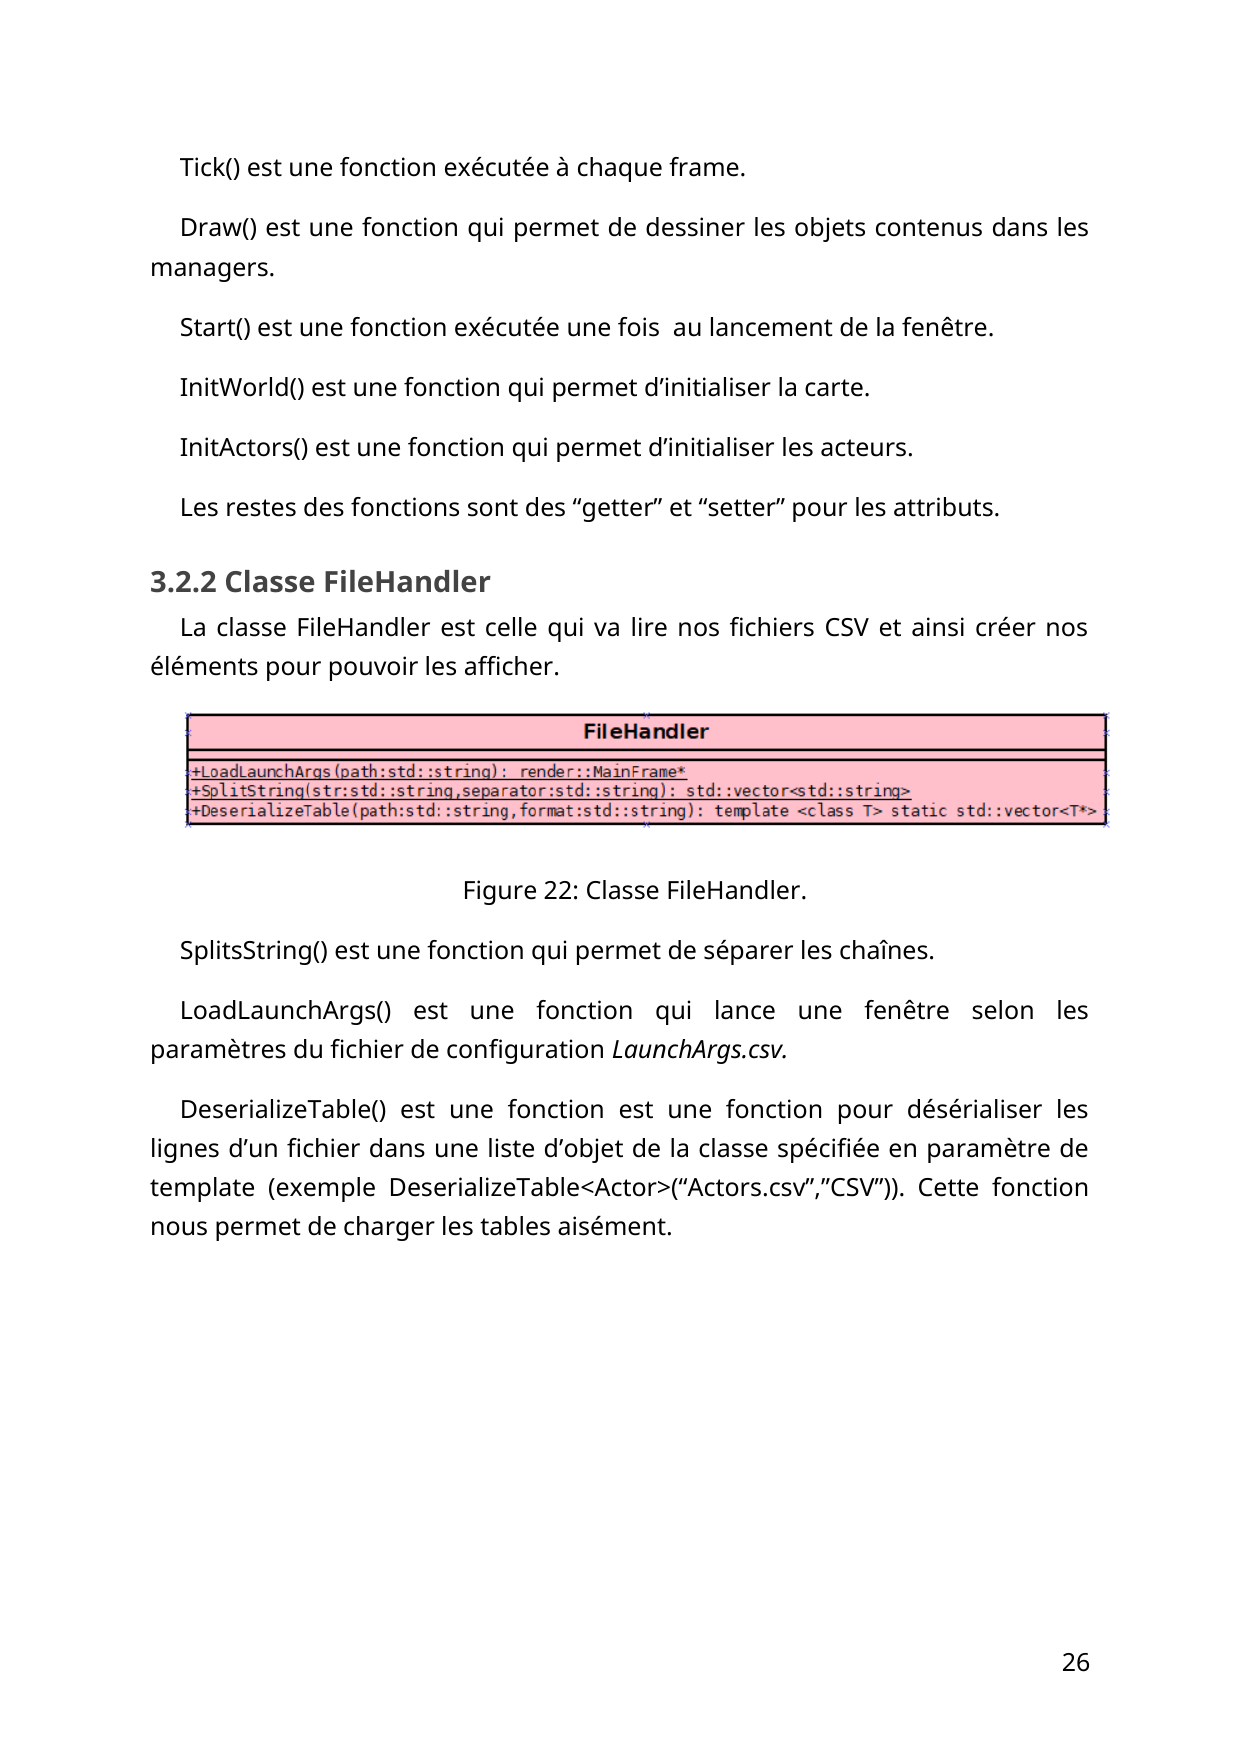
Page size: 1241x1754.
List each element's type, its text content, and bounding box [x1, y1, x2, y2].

text InitActors() est une fonction qui permet d’initialiser les acteurs. [150, 429, 1090, 463]
text SplitsString() est une fonction qui permet de séparer les chaînes. [150, 932, 1090, 966]
text Draw() est une fonction qui permet de dessiner les objets contenus dans les managers. [150, 210, 1090, 283]
text La classe FileHandler est celle qui va lire nos fichiers CSV et ainsi créer nos éléments pour pouvoir les afficher. [150, 610, 1090, 683]
text LoadLaunchArgs() est une fonction qui lance une fenêtre selon les paramètres du fichier de configuration LaunchArgs.csv. [150, 992, 1090, 1066]
picture [179, 708, 1120, 847]
text Les restes des fonctions sont des “getter” et “setter” pour les attributs. [150, 489, 1090, 523]
text InitWorld() est une fonction qui permet d’initialiser la carte. [150, 369, 1090, 403]
text DeserializeTable() est une fonction est une fonction pour désérialiser les lignes d’un fichier dans une liste d’objet de la classe spécifiée en paramètre de template (exemple DeserializeTable<Actor>(“Actors.csv”,”CSV”)). Cette fonction nous permet de charger les tables aisément. [150, 1091, 1090, 1243]
text Start() est une fonction exécutée une fois au lancement de la fenêtre. [150, 309, 1090, 343]
text Tick() est une fonction exécutée à chaque frame. [150, 150, 1090, 184]
text Figure 22: Classe FileHandler. [150, 872, 1090, 906]
subtitle 3.2.2 Classe FileHandler [150, 562, 1090, 601]
